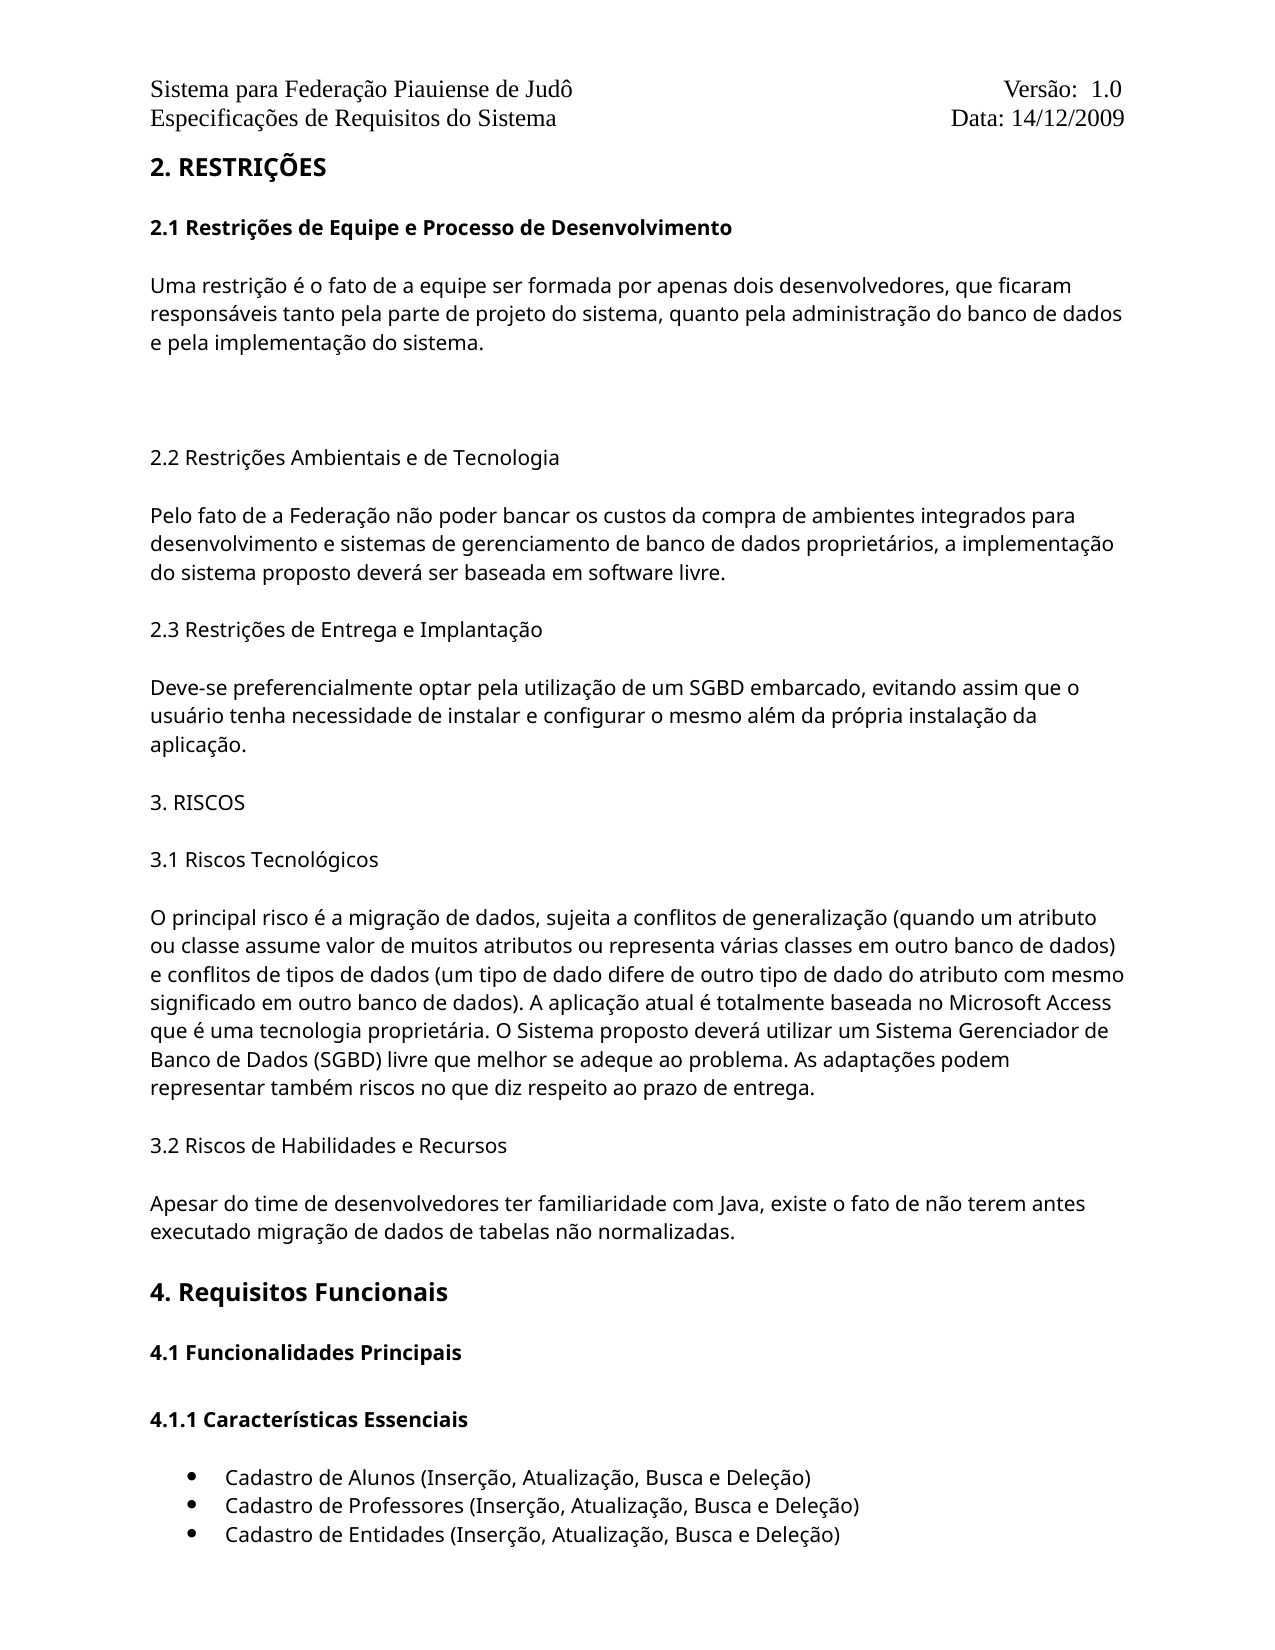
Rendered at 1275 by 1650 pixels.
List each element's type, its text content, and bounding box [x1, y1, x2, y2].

subtitle 3. RISCOS [150, 788, 1125, 816]
subtitle 2.2 Restrições Ambientais e de Tecnologia [150, 443, 1125, 472]
subtitle 2.1 Restrições de Equipe e Processo de Desenvolvimento [150, 213, 1125, 242]
text Apesar do time de desenvolvedores ter familiaridade com Java, existe o fato de não terem antes executado migração de dados de tabelas não normalizadas. [150, 1189, 1125, 1246]
text 4.1.1 Características Essenciais [150, 1405, 1116, 1433]
subtitle 2.3 Restrições de Entrega e Implantação [150, 616, 1125, 644]
text Uma restrição é o fato de a equipe ser formada por apenas dois desenvolvedores, que ficaram responsáveis tanto pela parte de projeto do sistema, quanto pela administração do banco de dados e pela implementação do sistema. [150, 271, 1125, 414]
subtitle 4.1 Funcionalidades Principais [150, 1338, 1125, 1366]
list Cadastro de Professores (Inserção, Atualização, Busca e Deleção) [187, 1491, 1125, 1519]
text Pelo fato de a Federação não poder bancar os custos da compra de ambientes integrados para desenvolvimento e sistemas de gerenciamento de banco de dados proprietários, a implementação do sistema proposto deverá ser baseada em software livre. [150, 501, 1125, 586]
list Cadastro de Alunos (Inserção, Atualização, Busca e Deleção) [187, 1463, 1125, 1491]
list Cadastro de Entidades (Inserção, Atualização, Busca e Deleção) [187, 1519, 1125, 1549]
text O principal risco é a migração de dados, sujeita a conflitos de generalização (quando um atributo ou classe assume valor de muitos atributos ou representa várias classes em outro banco de dados) e conflitos de tipos de dados (um tipo de dado difere de outro tipo de dado do atributo com mesmo significado em outro banco de dados). A aplicação atual é totalmente baseada no Microsoft Access que é uma tecnologia proprietária. O Sistema proposto deverá utilizar um Sistema Gerenciador de Banco de Dados (SGBD) livre que melhor se adeque ao problema. As adaptações podem representar também riscos no que diz respeito ao prazo de entrega. [150, 903, 1125, 1102]
subtitle 4. Requisitos Funcionais [150, 1275, 1125, 1309]
subtitle 3.1 Riscos Tecnológicos [150, 845, 1125, 874]
text Deve-se preferencialmente optar pela utilização de um SGBD embarcado, evitando assim que o usuário tenha necessidade de instalar e configurar o mesmo além da própria instalação da aplicação. [150, 673, 1125, 758]
subtitle 2. RESTRIÇÕES [150, 150, 1125, 184]
subtitle 3.2 Riscos de Habilidades e Recursos [150, 1131, 1125, 1159]
